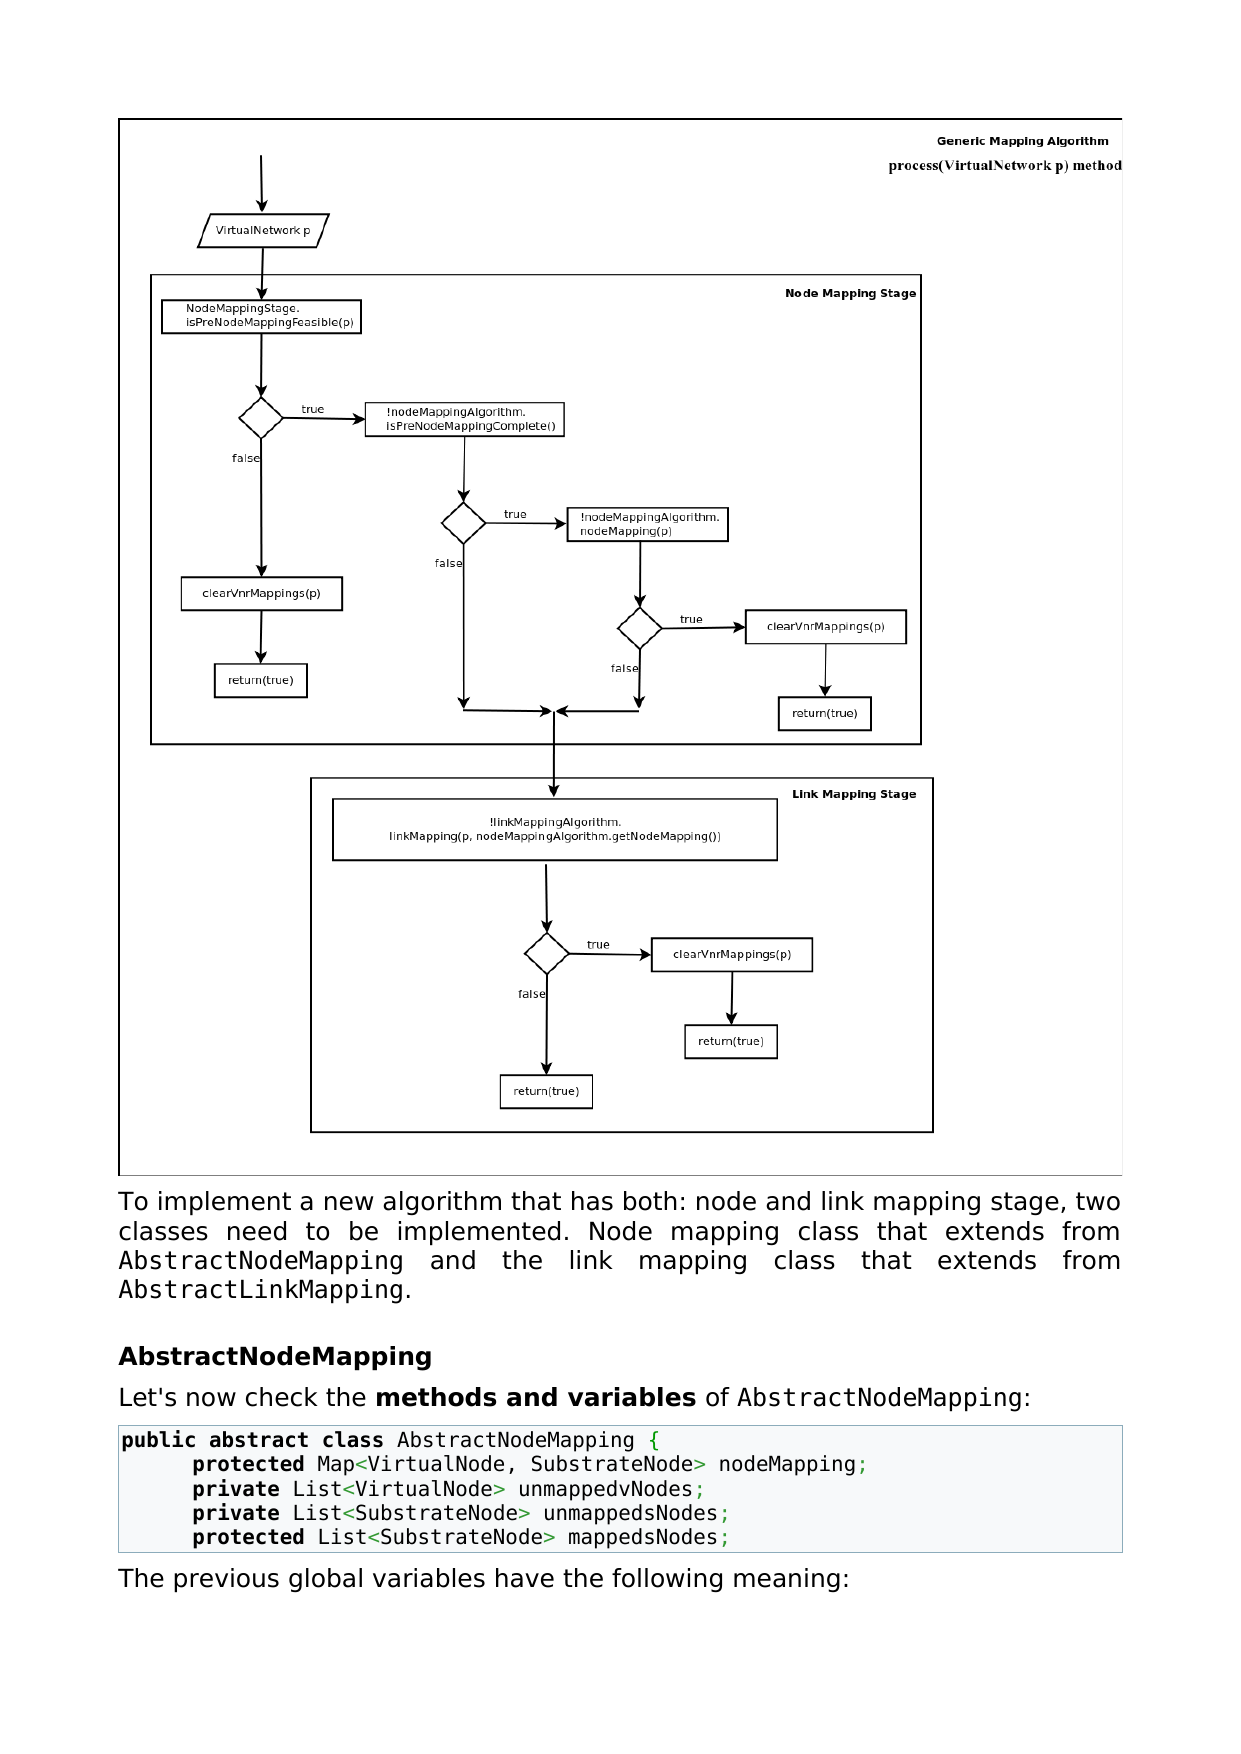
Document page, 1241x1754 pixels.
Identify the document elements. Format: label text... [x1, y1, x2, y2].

picture [118, 118, 1123, 1176]
subtitle AbstractNodeMapping [118, 1342, 1122, 1371]
text The previous global variables have the following meaning: [118, 1564, 1122, 1593]
text public abstract class AbstractNodeMapping { protected Map<VirtualNode, SubstrateNode> nodeMapping; private List<VirtualNode> unmappedvNodes; private List<SubstrateNode> unmappedsNodes; protected List<SubstrateNode> mappedsNodes; [119, 1426, 1122, 1552]
text To implement a new algorithm that has both: node and link mapping stage, two classes need to be implemented. Node mapping class that extends from AbstractNodeMapping and the link mapping class that extends from AbstractLinkMapping. [118, 1188, 1122, 1304]
text Let's now check the methods and variables of AbstractNodeMapping: [118, 1383, 1122, 1413]
